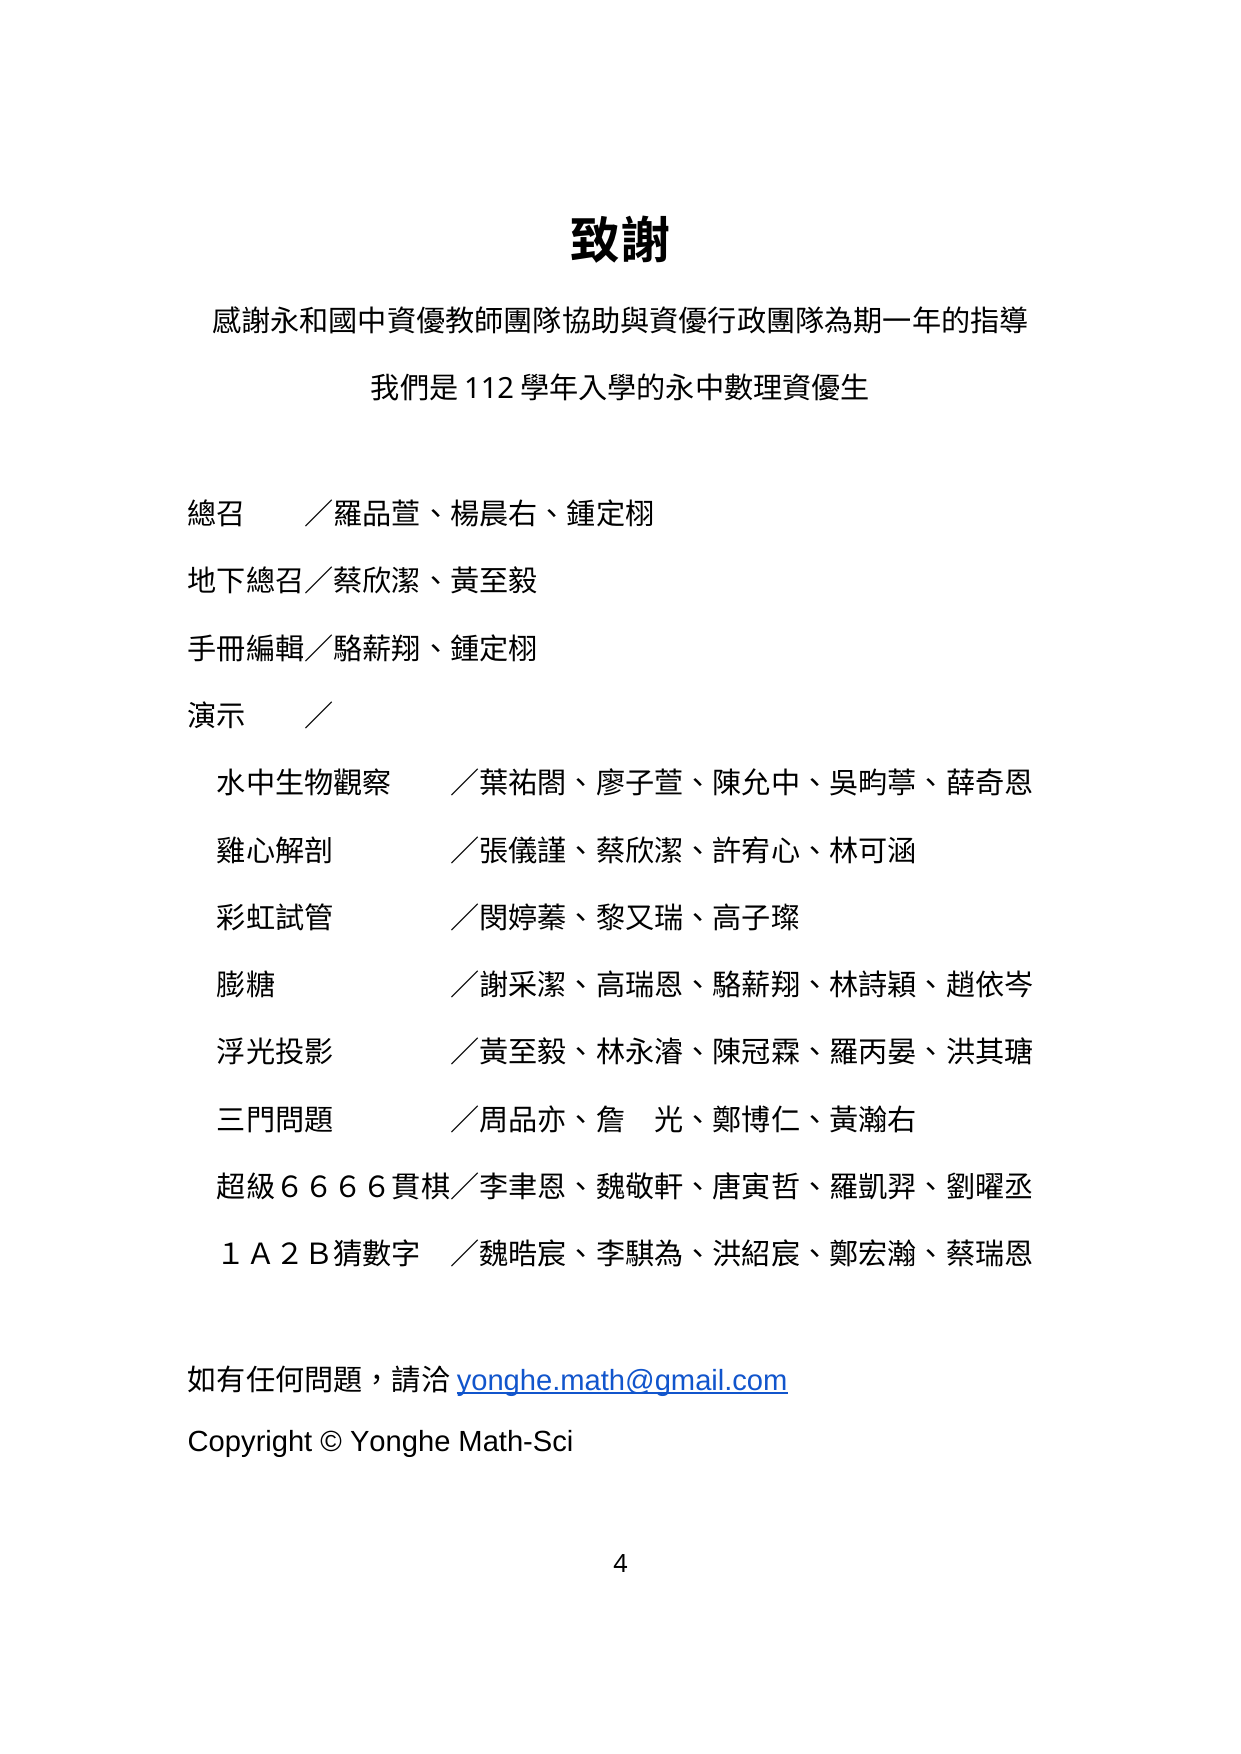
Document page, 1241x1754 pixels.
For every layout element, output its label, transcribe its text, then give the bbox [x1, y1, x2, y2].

text 浮光投影 ／黃至毅、林永濬、陳冠霖、羅丙晏、洪其瑭 [187, 1029, 1053, 1071]
text 我們是112學年入學的永中數理資優生 [187, 365, 1053, 407]
text 水中生物觀察 ／葉祐閤、廖子萱、陳允中、吳畇葶、薛奇恩 [187, 760, 1053, 802]
text 三門問題 ／周品亦、詹 光、鄭博仁、黃瀚右 [187, 1096, 1053, 1138]
text 雞心解剖 ／張儀謹、蔡欣潔、許宥心、林可涵 [187, 827, 1053, 869]
text 感謝永和國中資優教師團隊協助與資優行政團隊為期一年的指導 [187, 297, 1053, 340]
text 彩虹試管 ／閔婷蓁、黎又瑞、高子璨 [187, 894, 1053, 937]
text Copyright © Yonghe Math-Sci [187, 1424, 1053, 1457]
text 如有任何問題，請洽 yonghe.math@gmail.com [187, 1357, 1053, 1399]
text 地下總召／蔡欣潔、黃至毅 [187, 558, 1053, 600]
text １Ａ２Ｂ猜數字 ／魏晧宸、李騏為、洪紹宸、鄭宏瀚、蔡瑞恩 [187, 1231, 1053, 1273]
text 手冊編輯／駱薪翔、鍾定栩 [187, 625, 1053, 667]
text 演示 ／ [187, 692, 1053, 735]
subtitle 致謝 [187, 200, 1053, 272]
text 總召 ／羅品萱、楊晨右、鍾定栩 [187, 491, 1053, 533]
text 超級６６６６貫棋／李聿恩、魏敬軒、唐寅哲、羅凱羿、劉曜丞 [187, 1163, 1053, 1206]
text 膨糖 ／謝采潔、高瑞恩、駱薪翔、林詩穎、趙依岑 [187, 962, 1053, 1004]
